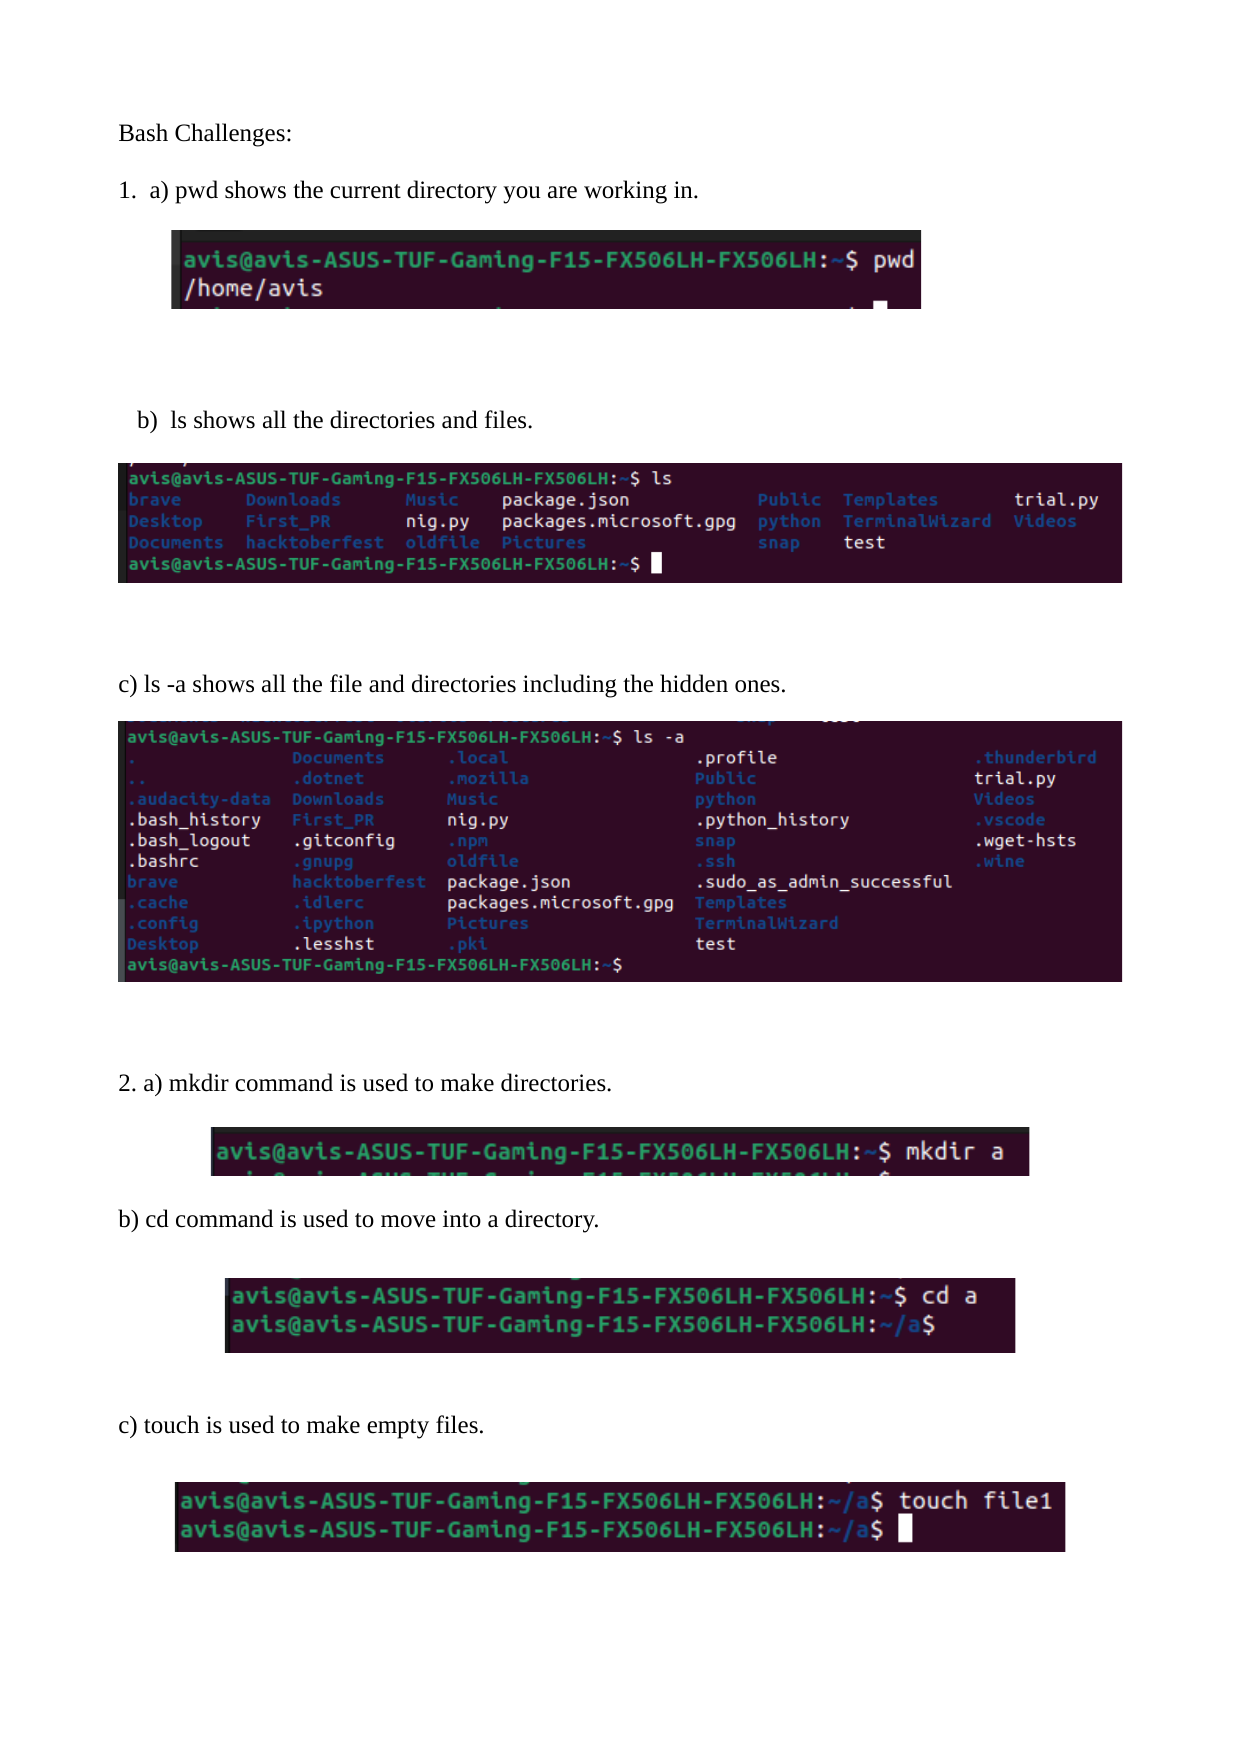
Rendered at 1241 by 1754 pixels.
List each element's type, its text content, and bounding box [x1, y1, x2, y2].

text c) touch is used to make empty files. [118, 1411, 1122, 1439]
text c) ls -a shows all the file and directories including the hidden ones. [118, 669, 1122, 698]
picture [118, 721, 1123, 982]
picture [171, 230, 922, 309]
picture [118, 463, 1123, 583]
picture [210, 1127, 1030, 1176]
text b) ls shows all the directories and files. [118, 406, 1122, 434]
text b) cd command is used to move into a directory. [118, 1204, 1122, 1233]
text 2. a) mkdir command is used to make directories. [118, 1068, 1122, 1096]
picture [224, 1278, 1016, 1353]
text 1. a) pwd shows the current directory you are working in. [118, 176, 1122, 204]
picture [174, 1482, 1066, 1552]
text Bash Challenges: [118, 118, 1122, 147]
